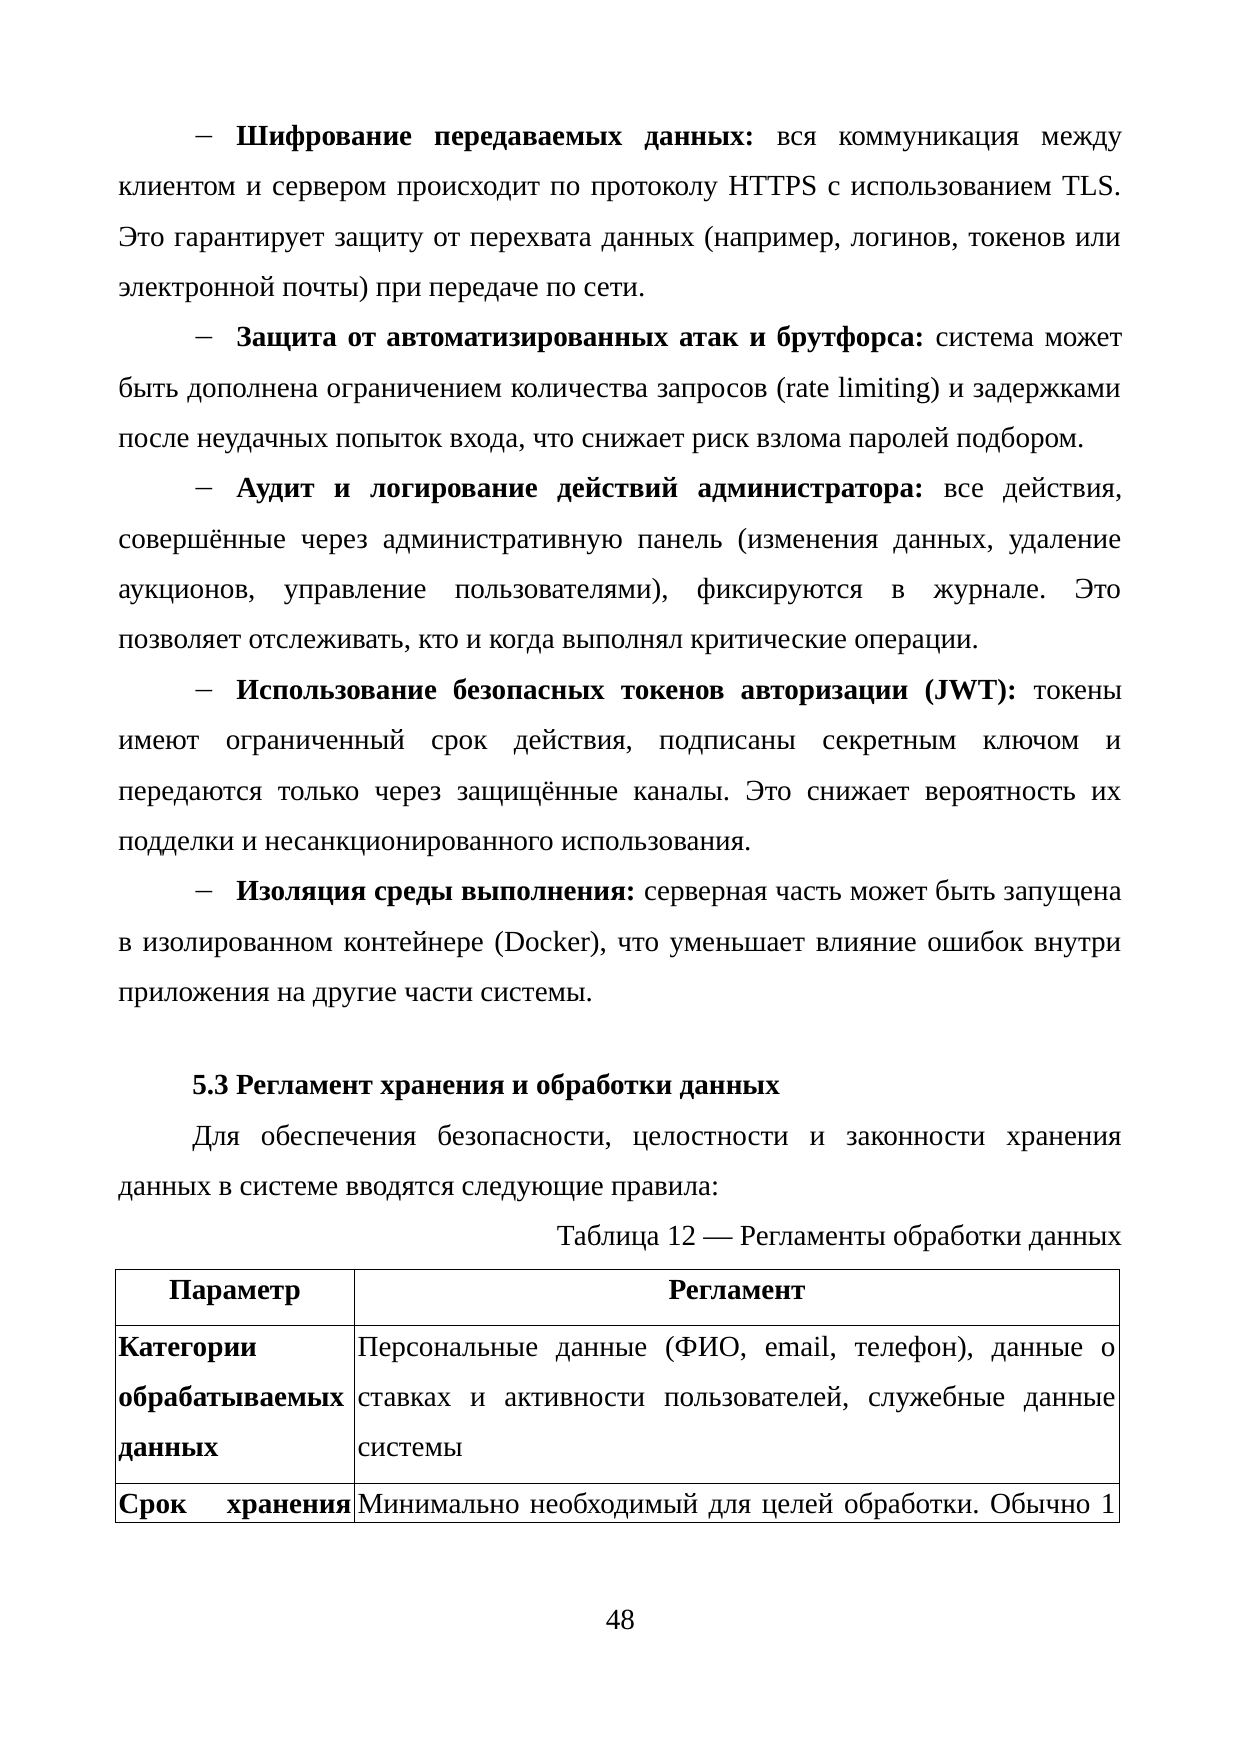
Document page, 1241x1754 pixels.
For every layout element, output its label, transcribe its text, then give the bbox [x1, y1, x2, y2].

table_cell Категории обрабатываемых данных [116, 1326, 354, 1482]
subtitle 5.3 Регламент хранения и обработки данных [118, 1067, 1122, 1101]
text Для обеспечения безопасности, целостности и законности хранения данных в системе вводятся следующие правила: [118, 1118, 1122, 1202]
table_cell Минимально необходимый для целей обработки. Обычно 1 [355, 1484, 1119, 1522]
list Аудит и логирование действий администратора: все действия, совершённые через административную панель (изменения данных, удаление аукционов, управление пользователями), фиксируются в журнале. Это позволяет отслеживать, кто и когда выполнял критические операции. [118, 471, 1122, 655]
table_header Регламент [355, 1270, 1119, 1325]
text Таблица 12 — Регламенты обработки данных [118, 1218, 1122, 1252]
list Изоляция среды выполнения: серверная часть может быть запущена в изолированном контейнере (Docker), что уменьшает влияние ошибок внутри приложения на другие части системы. [118, 873, 1122, 1007]
table_cell Персональные данные (ФИО, email, телефон), данные о ставках и активности пользователей, служебные данные системы [355, 1326, 1119, 1482]
list Шифрование передаваемых данных: вся коммуникация между клиентом и сервером происходит по протоколу HTTPS с использованием TLS. Это гарантирует защиту от перехвата данных (например, логинов, токенов или электронной почты) при передаче по сети. [118, 118, 1122, 303]
list Использование безопасных токенов авторизации (JWT): токены имеют ограниченный срок действия, подписаны секретным ключом и передаются только через защищённые каналы. Это снижает вероятность их подделки и несанкционированного использования. [118, 672, 1122, 856]
table_header Параметр [116, 1270, 354, 1325]
table_cell Срок хранения [116, 1484, 354, 1522]
list Защита от автоматизированных атак и брутфорса: система может быть дополнена ограничением количества запросов (rate limiting) и задержками после неудачных попыток входа, что снижает риск взлома паролей подбором. [118, 319, 1122, 454]
